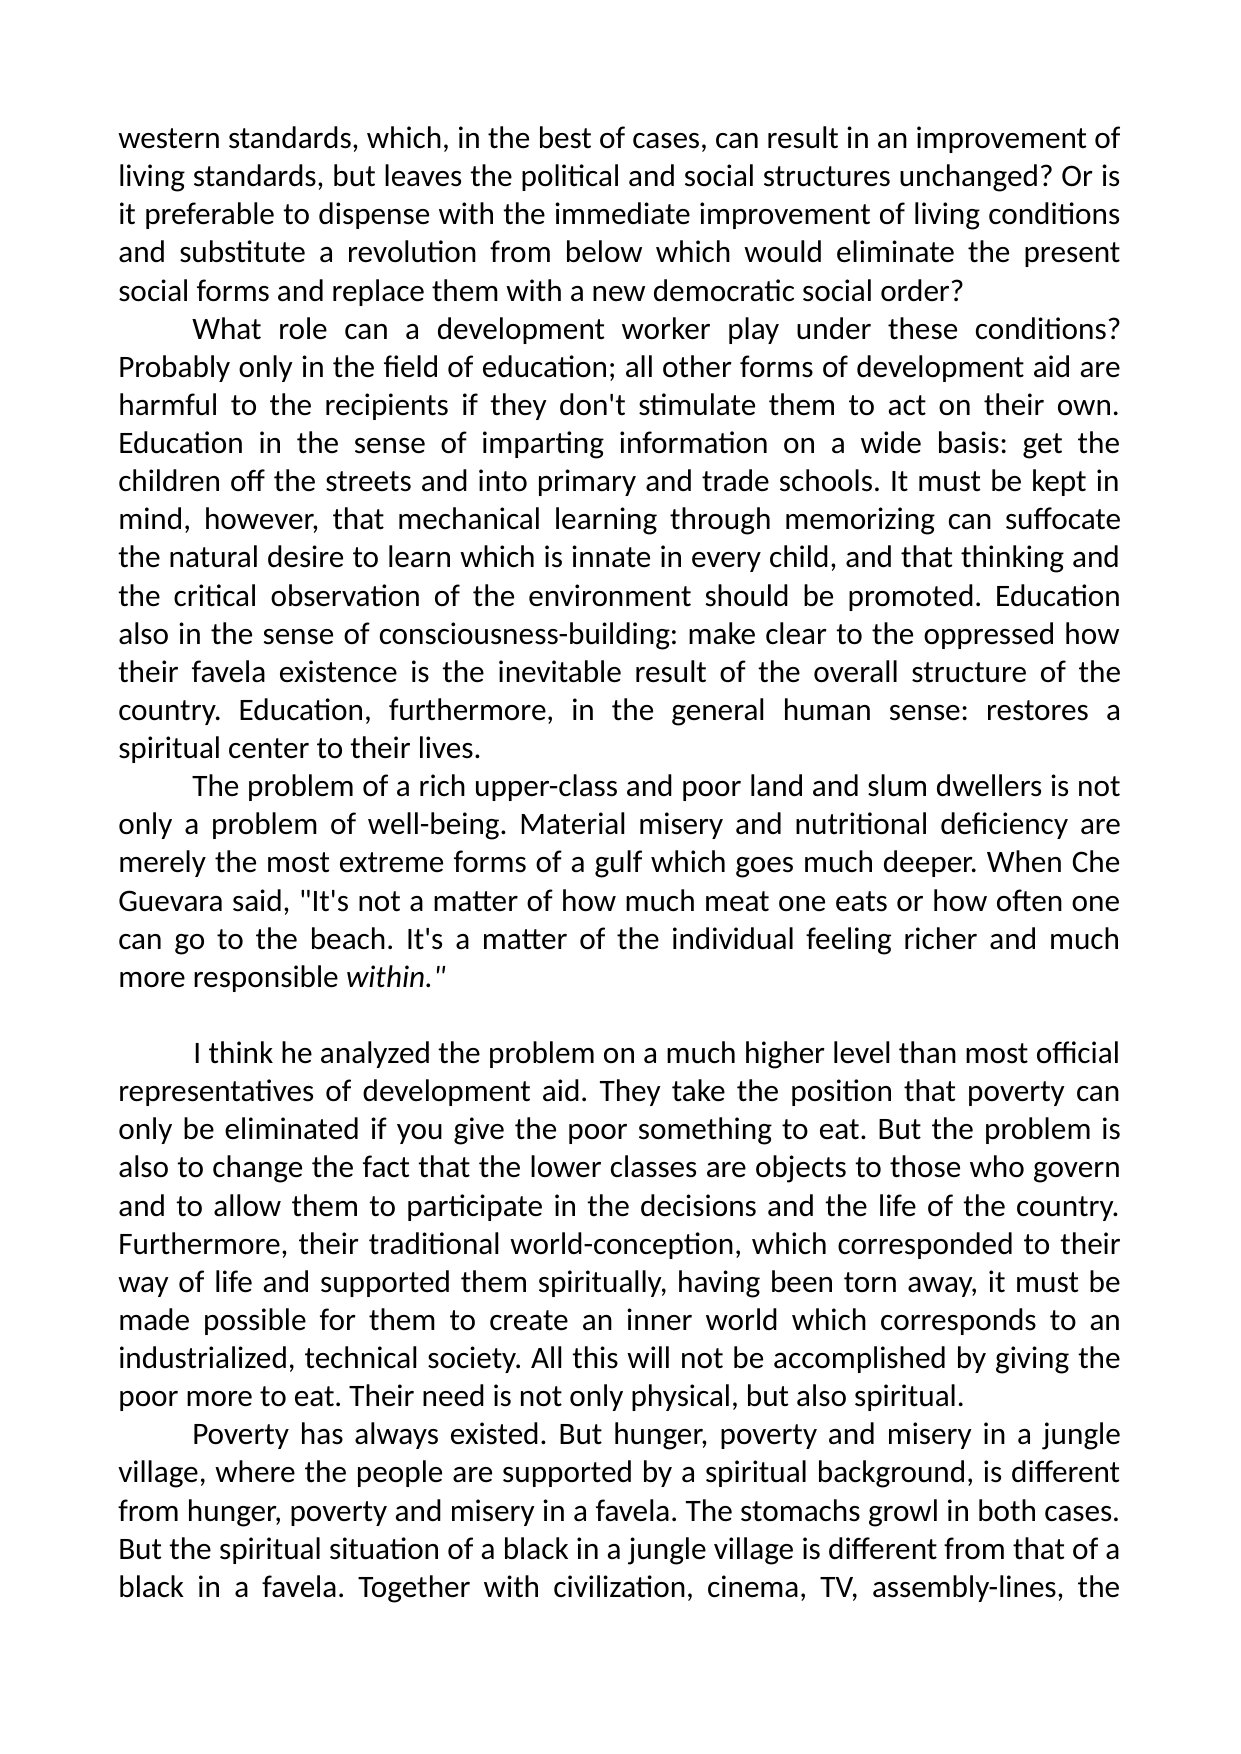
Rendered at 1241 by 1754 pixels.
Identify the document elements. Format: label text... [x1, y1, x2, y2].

text Poverty has always existed. But hunger, poverty and misery in a jungle village, where the people are supported by a spiritual background, is different from hunger, poverty and misery in a favela. The stomachs growl in both cases. But the spiritual situation of a black in a jungle village is different from that of a black in a favela. Together with civilization, cinema, TV, assembly-lines, the [118, 1414, 1122, 1605]
text What role can a development worker play under these conditions? Probably only in the field of education; all other forms of development aid are harmful to the recipients if they don't stimulate them to act on their own. Education in the sense of imparting information on a wide basis: get the children off the streets and into primary and trade schools. It must be kept in mind, however, that mechanical learning through memorizing can suffocate the natural desire to learn which is innate in every child, and that thinking and the critical observation of the environment should be promoted. Education also in the sense of consciousness-building: make clear to the oppressed how their favela existence is the inevitable result of the overall structure of the country. Education, furthermore, in the general human sense: restores a spiritual center to their lives. [118, 309, 1122, 766]
text I think he analyzed the problem on a much higher level than most official representatives of development aid. They take the position that poverty can only be eliminated if you give the poor something to eat. But the problem is also to change the fact that the lower classes are objects to those who govern and to allow them to participate in the decisions and the life of the country. Furthermore, their traditional world-conception, which corresponded to their way of life and supported them spiritually, having been torn away, it must be made possible for them to create an inner world which corresponds to an industrialized, technical society. All this will not be accomplished by giving the poor more to eat. Their need is not only physical, but also spiritual. [118, 1033, 1122, 1414]
text The problem of a rich upper-class and poor land and slum dwellers is not only a problem of well-being. Material misery and nutritional deficiency are merely the most extreme forms of a gulf which goes much deeper. When Che Guevara said, "It's not a matter of how much meat one eats or how often one can go to the beach. It's a matter of the individual feeling richer and much more responsible within." [118, 766, 1122, 995]
text western standards, which, in the best of cases, can result in an improvement of living standards, but leaves the political and social structures unchanged? Or is it preferable to dispense with the immediate improvement of living conditions and substitute a revolution from below which would eliminate the present social forms and replace them with a new democratic social order? [118, 118, 1122, 309]
